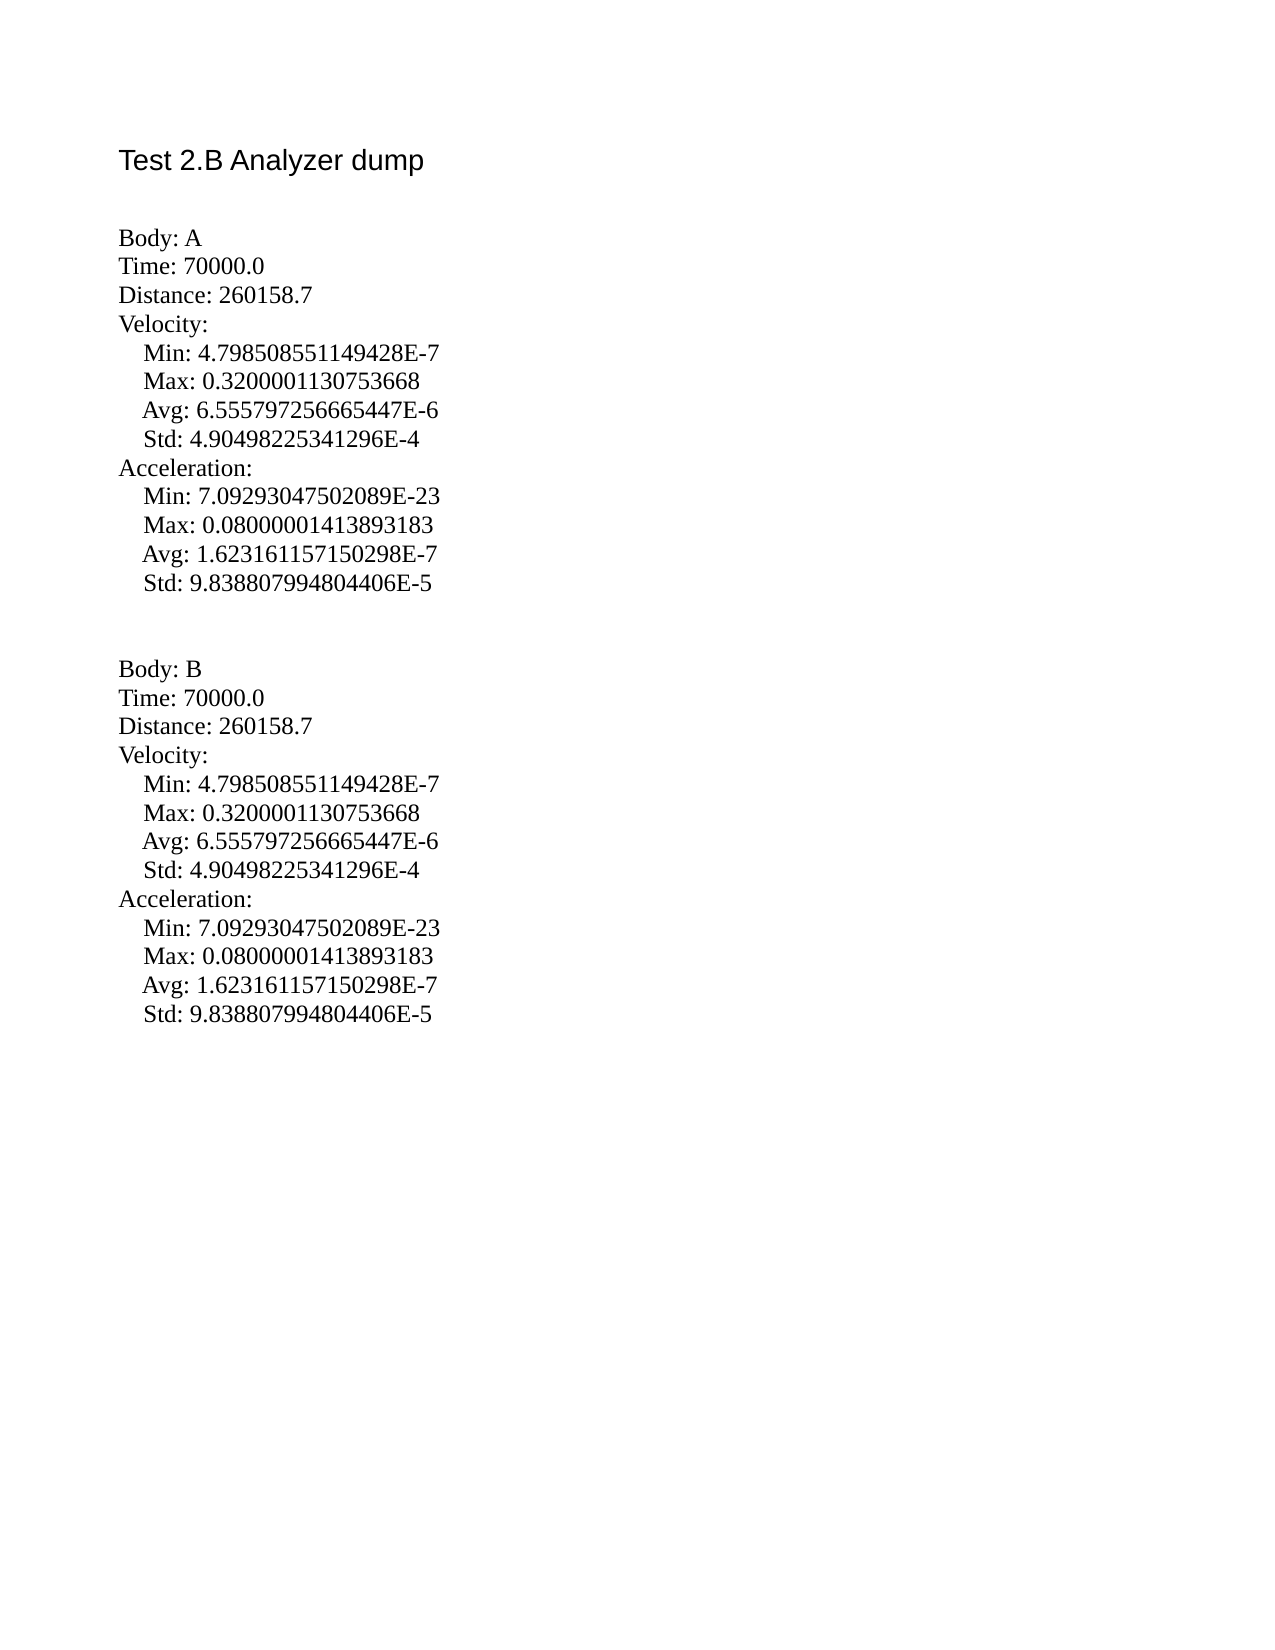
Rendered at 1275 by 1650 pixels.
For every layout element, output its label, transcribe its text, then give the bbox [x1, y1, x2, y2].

text Min: 4.798508551149428E-7 [118, 338, 1157, 366]
subtitle Test 2.B Analyzer dump [118, 143, 1157, 210]
text Std: 4.90498225341296E-4 [118, 855, 1157, 884]
text Min: 7.09293047502089E-23 [118, 481, 1157, 510]
text Distance: 260158.7 [118, 280, 1157, 309]
text Velocity: [118, 309, 1157, 338]
text Distance: 260158.7 [118, 711, 1157, 740]
text Avg: 1.623161157150298E-7 [118, 539, 1157, 568]
text Max: 0.08000001413893183 [118, 941, 1157, 970]
text Avg: 1.623161157150298E-7 [118, 970, 1157, 999]
text Max: 0.08000001413893183 [118, 510, 1157, 539]
text Min: 4.798508551149428E-7 [118, 769, 1157, 798]
text Max: 0.3200001130753668 [118, 798, 1157, 826]
text Velocity: [118, 740, 1157, 769]
text Avg: 6.555797256665447E-6 [118, 395, 1157, 424]
text Body: B [118, 654, 1157, 683]
text Std: 9.838807994804406E-5 [118, 568, 1157, 596]
text Max: 0.3200001130753668 [118, 366, 1157, 395]
text Std: 4.90498225341296E-4 [118, 424, 1157, 453]
text Min: 7.09293047502089E-23 [118, 913, 1157, 941]
text Acceleration: [118, 453, 1157, 481]
text Std: 9.838807994804406E-5 [118, 999, 1157, 1028]
text Time: 70000.0 [118, 683, 1157, 711]
text Avg: 6.555797256665447E-6 [118, 826, 1157, 855]
text Body: A [118, 223, 1157, 251]
text Acceleration: [118, 884, 1157, 913]
text Time: 70000.0 [118, 251, 1157, 280]
